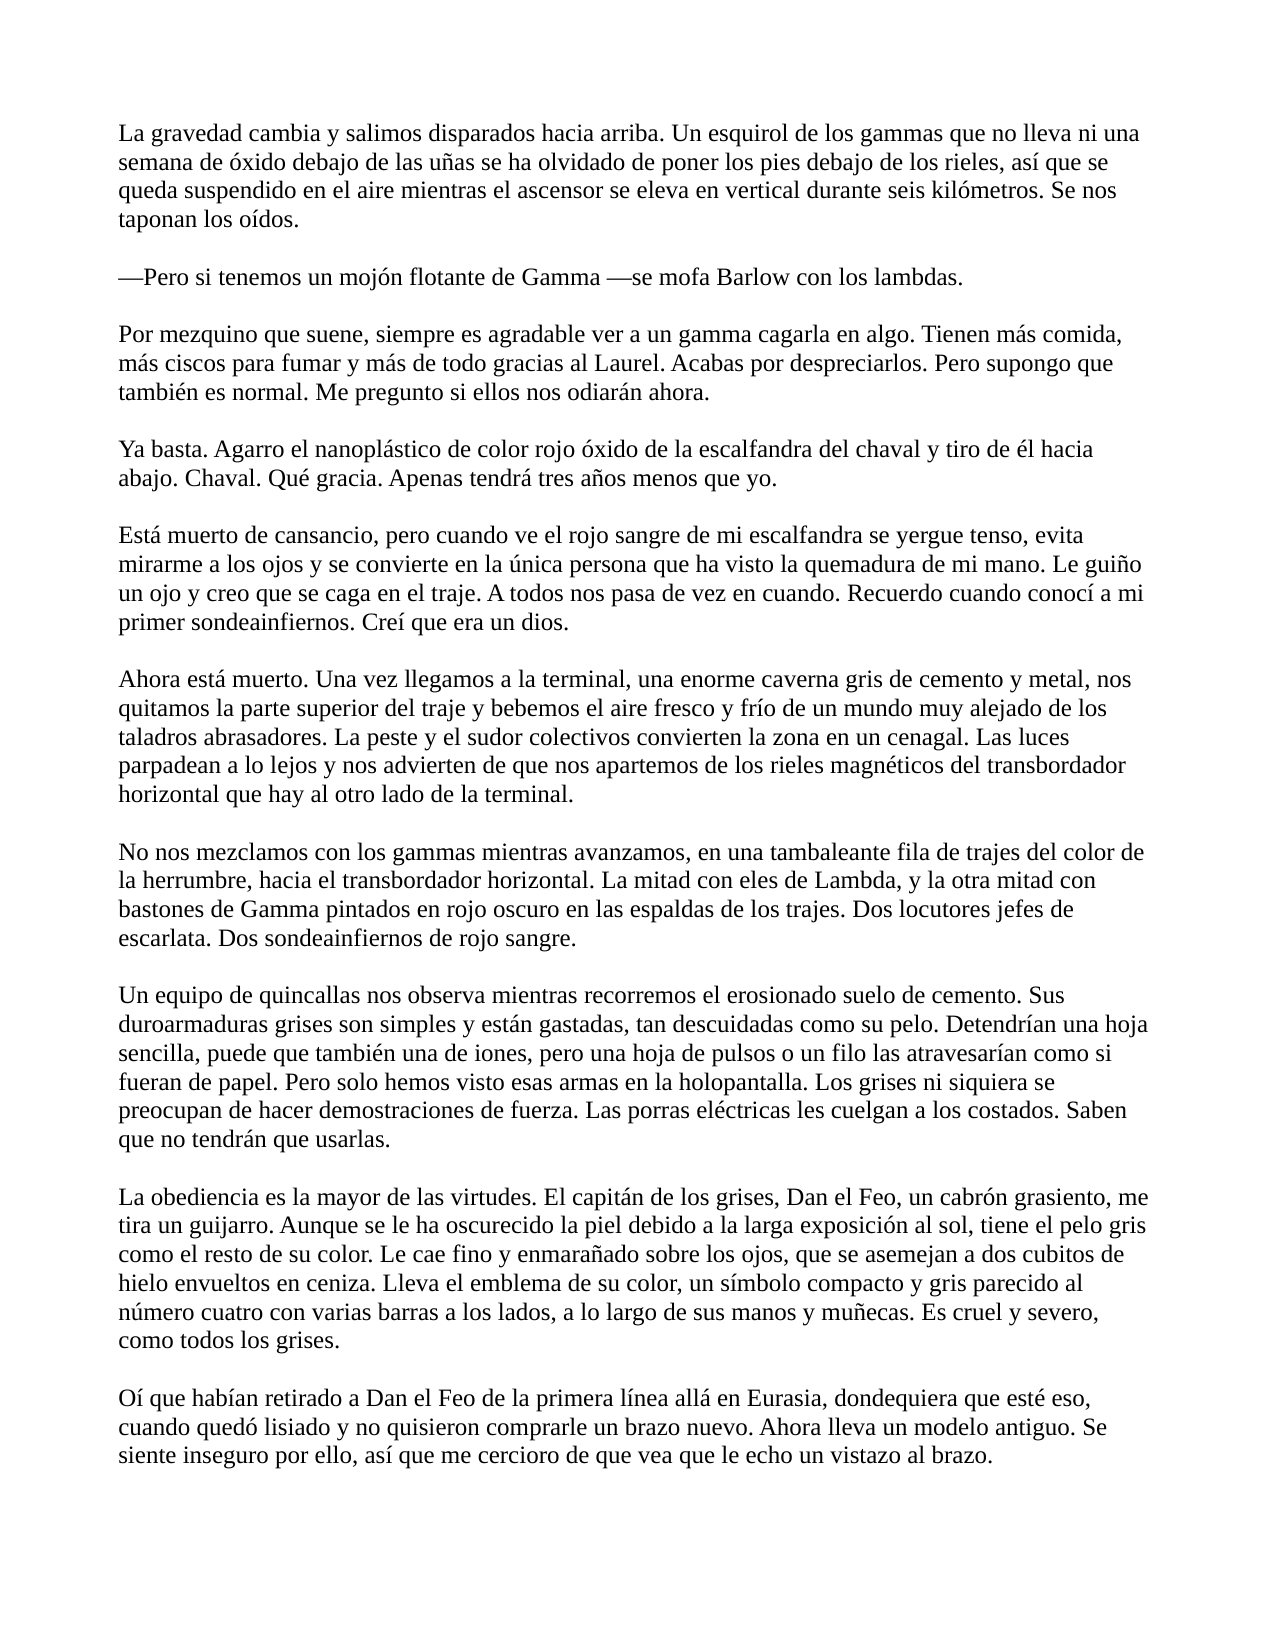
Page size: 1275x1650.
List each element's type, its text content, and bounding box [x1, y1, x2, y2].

text Ahora está muerto. Una vez llegamos a la terminal, una enorme caverna gris de cemento y metal, nos quitamos la parte superior del traje y bebemos el aire fresco y frío de un mundo muy alejado de los taladros abrasadores. La peste y el sudor colectivos convierten la zona en un cenagal. Las luces parpadean a lo lejos y nos advierten de que nos apartemos de los rieles magnéticos del transbordador horizontal que hay al otro lado de la terminal. [118, 664, 1157, 808]
text Oí que habían retirado a Dan el Feo de la primera línea allá en Eurasia, dondequiera que esté eso, cuando quedó lisiado y no quisieron comprarle un brazo nuevo. Ahora lleva un modelo antiguo. Se siente inseguro por ello, así que me cercioro de que vea que le echo un vistazo al brazo. [118, 1383, 1157, 1469]
text Por mezquino que suene, siempre es agradable ver a un gamma cagarla en algo. Tienen más comida, más ciscos para fumar y más de todo gracias al Laurel. Acabas por despreciarlos. Pero supongo que también es normal. Me pregunto si ellos nos odiarán ahora. [118, 319, 1157, 406]
text No nos mezclamos con los gammas mientras avanzamos, en una tambaleante fila de trajes del color de la herrumbre, hacia el transbordador horizontal. La mitad con eles de Lambda, y la otra mitad con bastones de Gamma pintados en rojo oscuro en las espaldas de los trajes. Dos locutores jefes de escarlata. Dos sondeainfiernos de rojo sangre. [118, 837, 1157, 952]
text La obediencia es la mayor de las virtudes. El capitán de los grises, Dan el Feo, un cabrón grasiento, me tira un guijarro. Aunque se le ha oscurecido la piel debido a la larga exposición al sol, tiene el pelo gris como el resto de su color. Le cae fino y enmarañado sobre los ojos, que se asemejan a dos cubitos de hielo envueltos en ceniza. Lleva el emblema de su color, un símbolo compacto y gris parecido al número cuatro con varias barras a los lados, a lo largo de sus manos y muñecas. Es cruel y severo, como todos los grises. [118, 1182, 1157, 1354]
text —Pero si tenemos un mojón flotante de Gamma —se mofa Barlow con los lambdas. [118, 262, 1157, 291]
text Un equipo de quincallas nos observa mientras recorremos el erosionado suelo de cemento. Sus duroarmaduras grises son simples y están gastadas, tan descuidadas como su pelo. Detendrían una hoja sencilla, puede que también una de iones, pero una hoja de pulsos o un filo las atravesarían como si fueran de papel. Pero solo hemos visto esas armas en la holopantalla. Los grises ni siquiera se preocupan de hacer demostraciones de fuerza. Las porras eléctricas les cuelgan a los costados. Saben que no tendrán que usarlas. [118, 981, 1157, 1153]
text La gravedad cambia y salimos disparados hacia arriba. Un esquirol de los gammas que no lleva ni una semana de óxido debajo de las uñas se ha olvidado de poner los pies debajo de los rieles, así que se queda suspendido en el aire mientras el ascensor se eleva en vertical durante seis kilómetros. Se nos taponan los oídos. [118, 118, 1157, 233]
text Ya basta. Agarro el nanoplástico de color rojo óxido de la escalfandra del chaval y tiro de él hacia abajo. Chaval. Qué gracia. Apenas tendrá tres años menos que yo. [118, 434, 1157, 492]
text Está muerto de cansancio, pero cuando ve el rojo sangre de mi escalfandra se yergue tenso, evita mirarme a los ojos y se convierte en la única persona que ha visto la quemadura de mi mano. Le guiño un ojo y creo que se caga en el traje. A todos nos pasa de vez en cuando. Recuerdo cuando conocí a mi primer sondeainfiernos. Creí que era un dios. [118, 521, 1157, 636]
